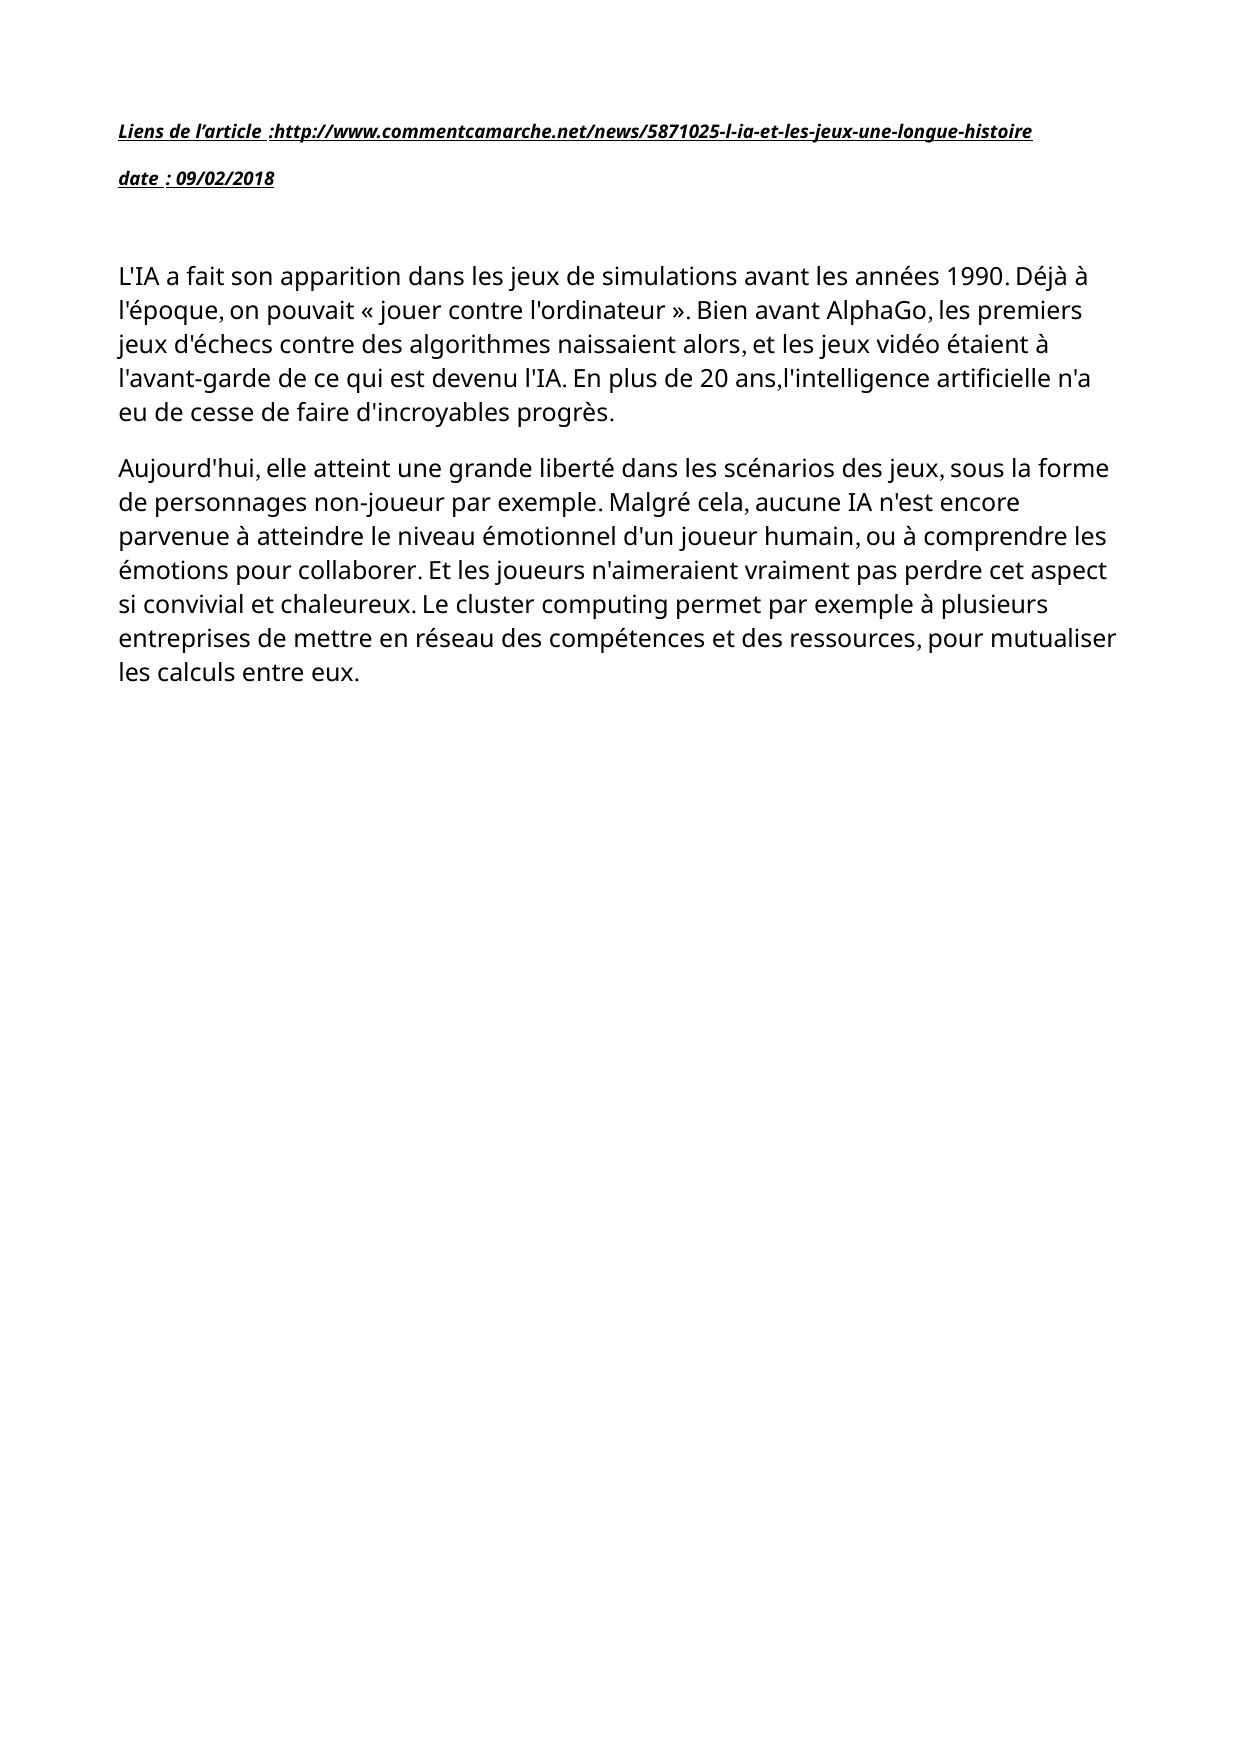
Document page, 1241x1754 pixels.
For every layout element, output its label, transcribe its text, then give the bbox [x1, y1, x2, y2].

text date : 09/02/2018 [118, 165, 1122, 191]
text L'IA a fait son apparition dans les jeux de simulations avant les années 1990. Déjà à l'époque, on pouvait « jouer contre l'ordinateur ». Bien avant AlphaGo, les premiers jeux d'échecs contre des algorithmes naissaient alors, et les jeux vidéo étaient à l'avant-garde de ce qui est devenu l'IA. En plus de 20 ans,l'intelligence artificielle n'a eu de cesse de faire d'incroyables progrès. Aujourd'hui, elle atteint une grande liberté dans les scénarios des jeux, sous la forme de personnages non-joueur par exemple. Malgré cela, aucune IA n'est encore parvenue à atteindre le niveau émotionnel d'un joueur humain, ou à comprendre les émotions pour collaborer. Et les joueurs n'aimeraient vraiment pas perdre cet aspect si convivial et chaleureux. Le cluster computing permet par exemple à plusieurs entreprises de mettre en réseau des compétences et des ressources, pour mutualiser les calculs entre eux. [118, 259, 1122, 742]
text Liens de l’article :http://www.commentcamarche.net/news/5871025-l-ia-et-les-jeux-une-longue-histoire [118, 118, 1122, 144]
